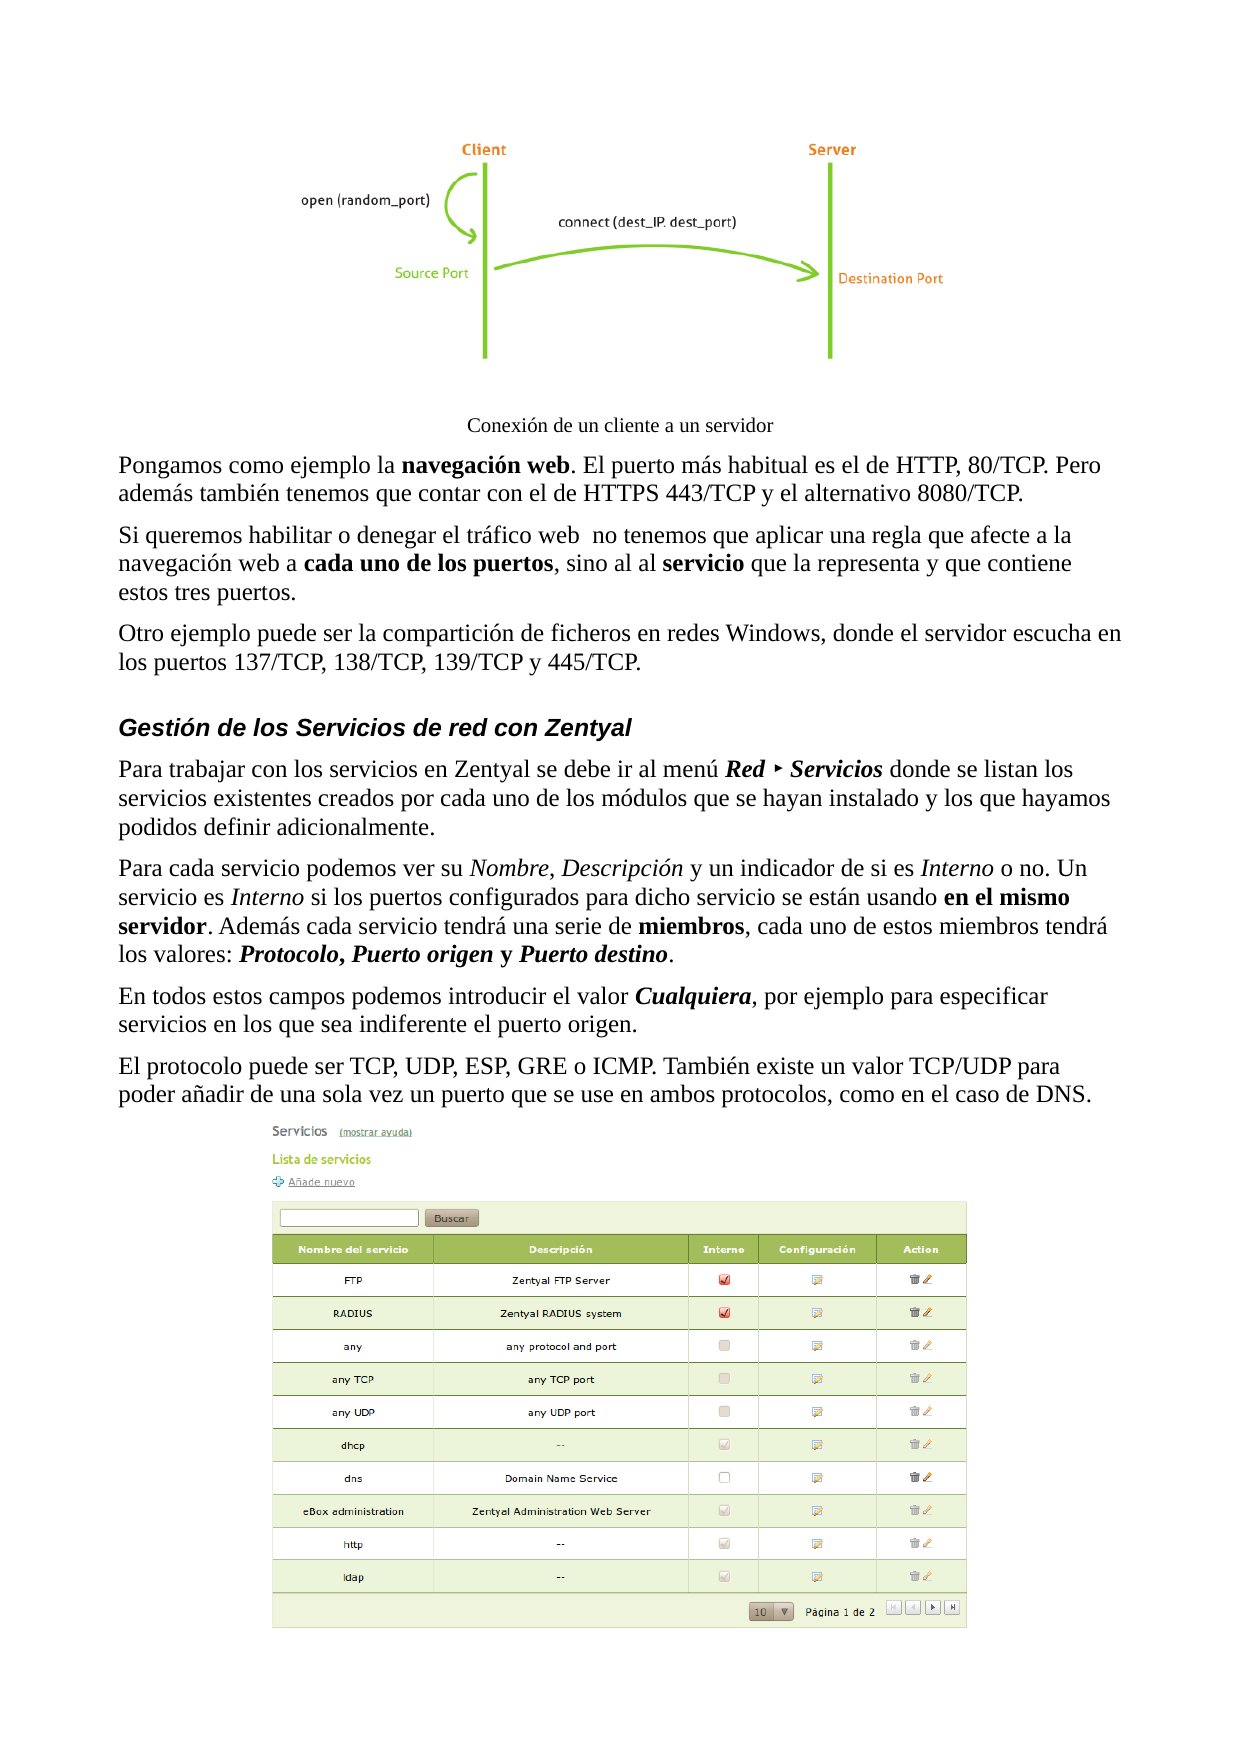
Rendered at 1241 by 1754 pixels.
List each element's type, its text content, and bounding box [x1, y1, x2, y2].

text Conexión de un cliente a un servidor [118, 413, 1122, 437]
text Otro ejemplo puede ser la compartición de ficheros en redes Windows, donde el servidor escucha en los puertos 137/TCP, 138/TCP, 139/TCP y 445/TCP. [118, 618, 1122, 676]
text Pongamos como ejemplo la navegación web. El puerto más habitual es el de HTTP, 80/TCP. Pero además también tenemos que contar con el de HTTPS 443/TCP y el alternativo 8080/TCP. [118, 450, 1122, 507]
picture [264, 1120, 976, 1633]
text Si queremos habilitar o denegar el tráfico web no tenemos que aplicar una regla que afecte a la navegación web a cada uno de los puertos, sino al al servicio que la representa y que contiene estos tres puertos. [118, 520, 1122, 606]
text El protocolo puede ser TCP, UDP, ESP, GRE o ICMP. También existe un valor TCP/UDP para poder añadir de una sola vez un puerto que se use en ambos protocolos, como en el caso de DNS. [118, 1051, 1122, 1108]
text En todos estos campos podemos introducir el valor Cualquiera, por ejemplo para especificar servicios en los que sea indiferente el puerto origen. [118, 981, 1122, 1038]
text Para cada servicio podemos ver su Nombre, Descripción y un indicador de si es Interno o no. Un servicio es Interno si los puertos configurados para dicho servicio se están usando en el mismo servidor. Además cada servicio tendrá una serie de miembros, cada uno de estos miembros tendrá los valores: Protocolo, Puerto origen y Puerto destino. [118, 853, 1122, 968]
picture [285, 118, 955, 372]
subtitle Gestión de los Servicios de red con Zentyal [118, 713, 1122, 742]
text Para trabajar con los servicios en Zentyal se debe ir al menú Red ‣ Servicios donde se listan los servicios existentes creados por cada uno de los módulos que se hayan instalado y los que hayamos podidos definir adicionalmente. [118, 754, 1122, 841]
